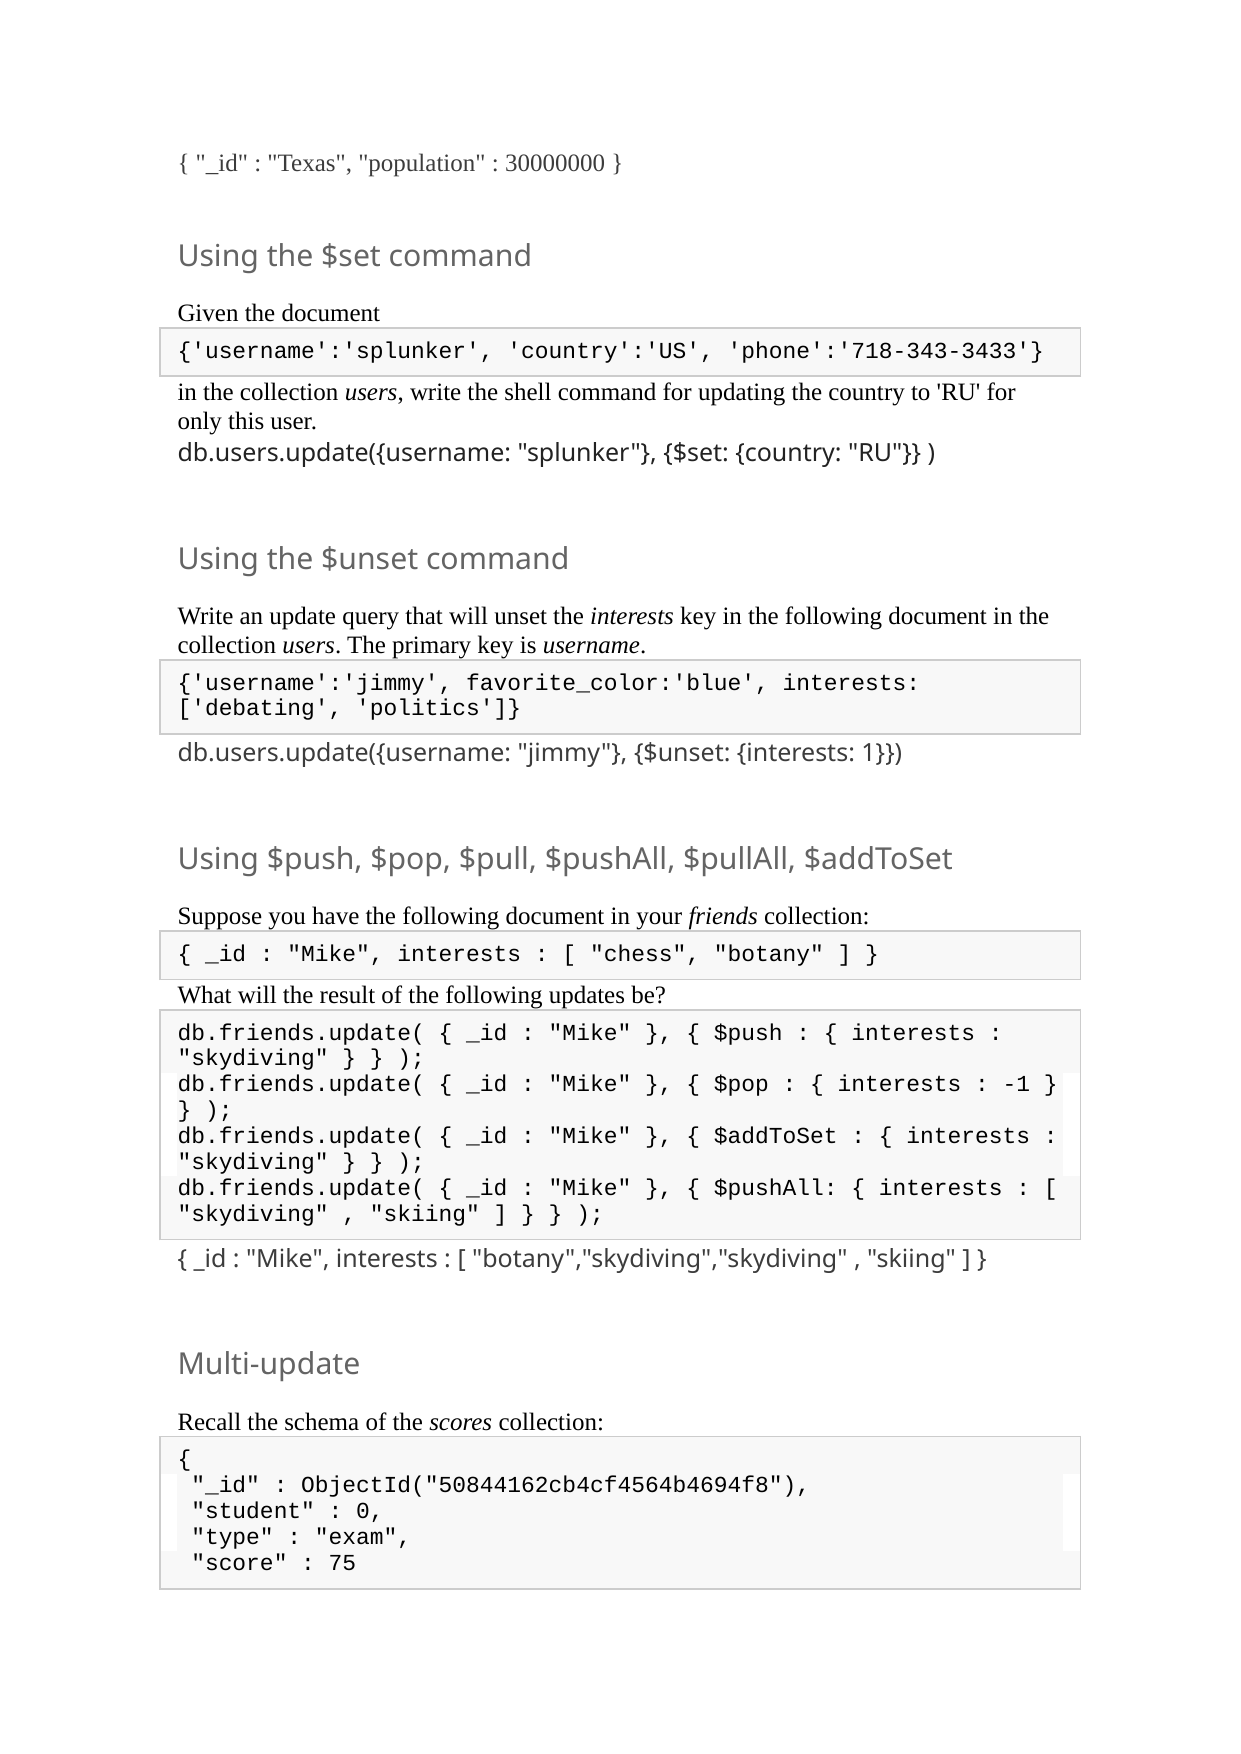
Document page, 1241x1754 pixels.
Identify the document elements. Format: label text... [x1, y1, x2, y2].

subtitle Using the $set command [177, 234, 1063, 275]
text "student" : 0, [177, 1500, 1063, 1526]
text "score" : 75 [161, 1539, 1080, 1588]
text db.friends.update( { _id : "Mike" }, { $push : { interests : "skydiving" } } ); [161, 1011, 1080, 1073]
text Given the document [177, 298, 1063, 327]
text db.friends.update( { _id : "Mike" }, { $addToSet : { interests : "skydiving" } } ); [177, 1124, 1063, 1164]
text { [161, 1437, 1080, 1474]
text {'username':'jimmy', favorite_color:'blue', interests:['debating', 'politics']} [161, 661, 1080, 733]
text { _id : "Mike", interests : [ "chess", "botany" ] } [161, 932, 1080, 979]
text in the collection users, write the shell command for updating the country to 'RU' for only this user. [177, 377, 1063, 434]
text Write an update query that will unset the interests key in the following document in the collection users. The primary key is username. [177, 601, 1063, 659]
text db.friends.update( { _id : "Mike" }, { $pushAll: { interests : [ "skydiving" , "skiing" ] } } ); [161, 1164, 1080, 1239]
text Recall the schema of the scores collection: [177, 1407, 1063, 1436]
text What will the result of the following updates be? [177, 980, 1063, 1009]
text "_id" : ObjectId("50844162cb4cf4564b4694f8"), [177, 1474, 1063, 1500]
text db.users.update({username: "splunker"}, {$set: {country: "RU"}} ) [177, 434, 1063, 537]
text db.friends.update( { _id : "Mike" }, { $pop : { interests : -1 } } ); [177, 1073, 1063, 1124]
subtitle Using the $unset command [177, 537, 1063, 578]
subtitle Multi-update [177, 1342, 1063, 1384]
text "type" : "exam", [177, 1526, 1063, 1539]
text Suppose you have the following document in your friends collection: [177, 901, 1063, 930]
text {'username':'splunker', 'country':'US', 'phone':'718-343-3433'} [161, 329, 1080, 375]
text db.users.update({username: "jimmy"}, {$unset: {interests: 1}}) [177, 735, 1063, 837]
text { _id : "Mike", interests : [ "botany","skydiving","skydiving" , "skiing" ] } [177, 1240, 1063, 1342]
text { "_id" : "Texas", "population" : 30000000 } [177, 148, 1063, 234]
subtitle Using $push, $pop, $pull, $pushAll, $pullAll, $addToSet [177, 837, 1063, 878]
